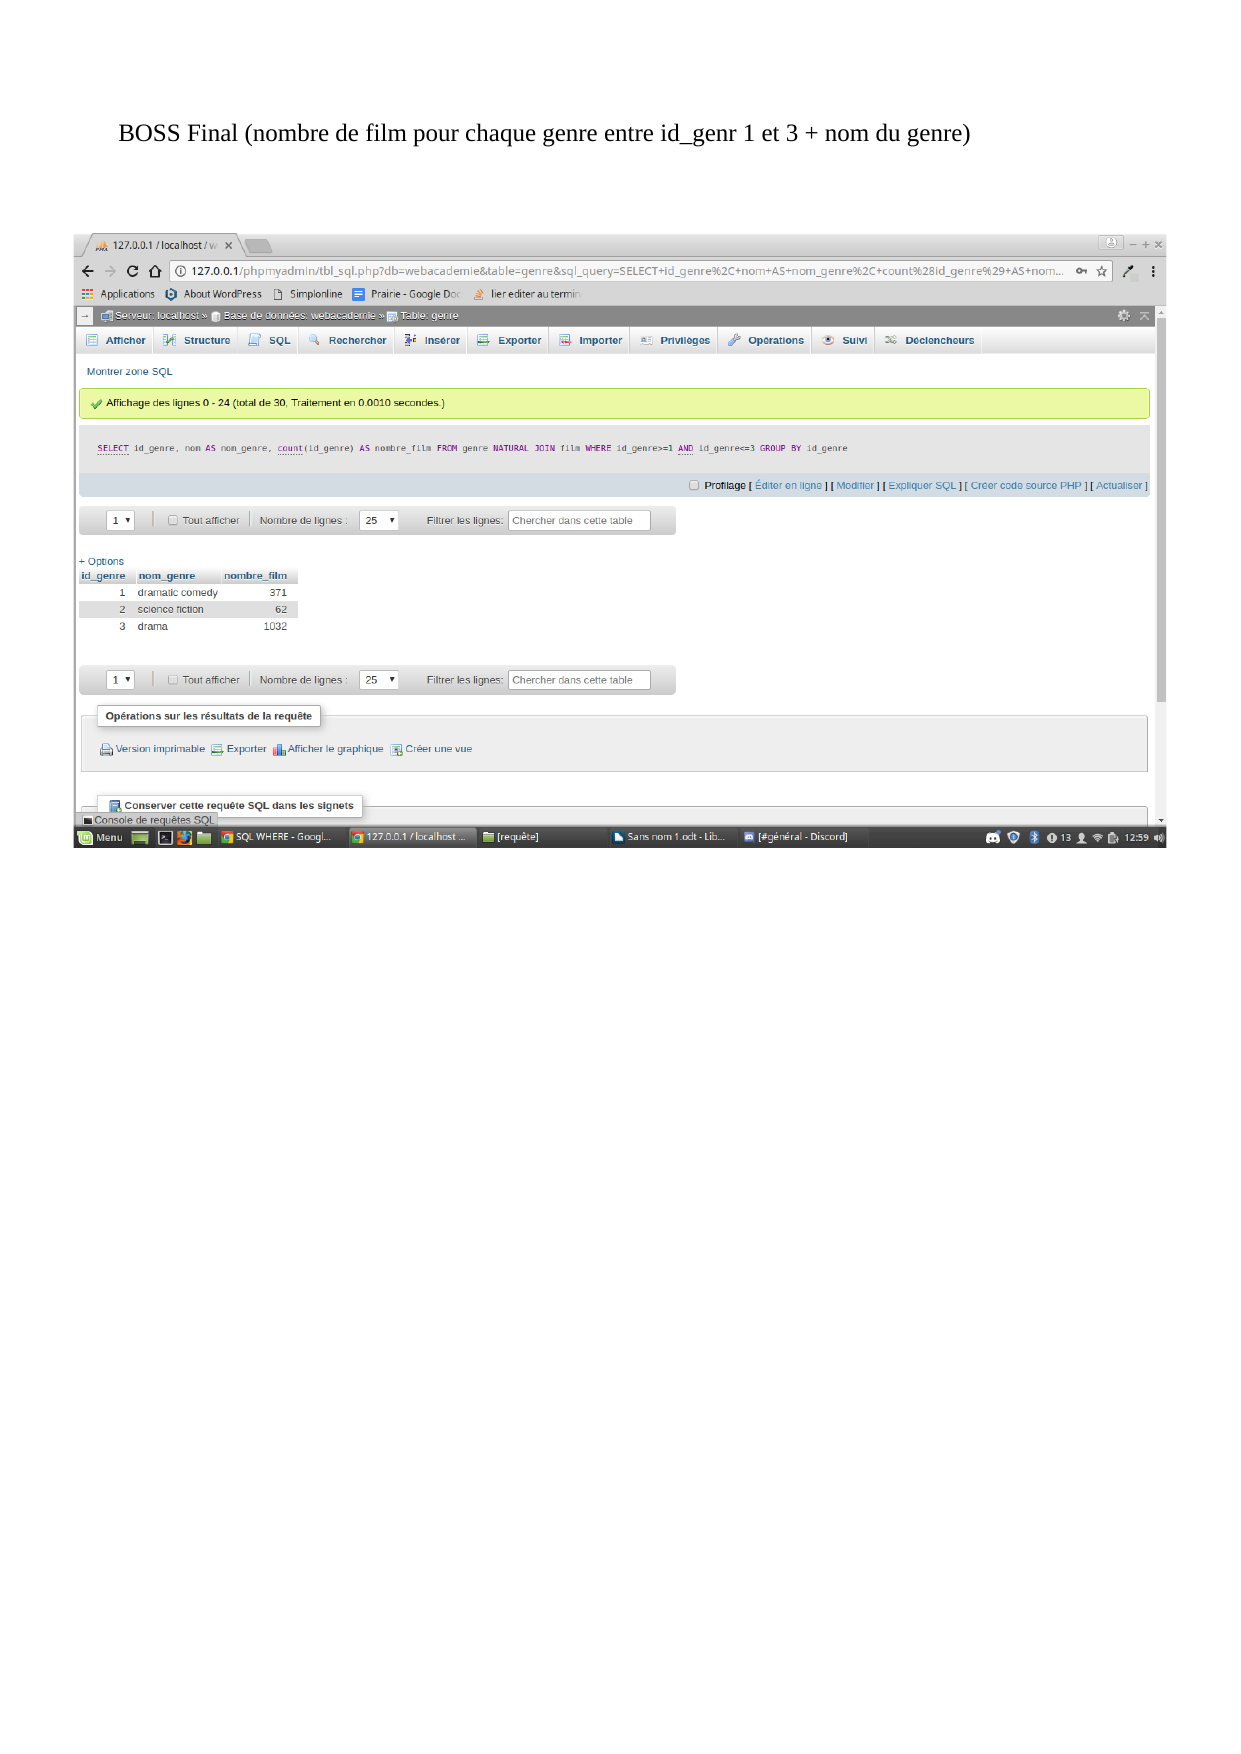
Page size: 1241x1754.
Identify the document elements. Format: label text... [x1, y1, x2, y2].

picture [73, 233, 1167, 848]
text BOSS Final (nombre de film pour chaque genre entre id_genr 1 et 3 + nom du genre) [118, 118, 1122, 147]
